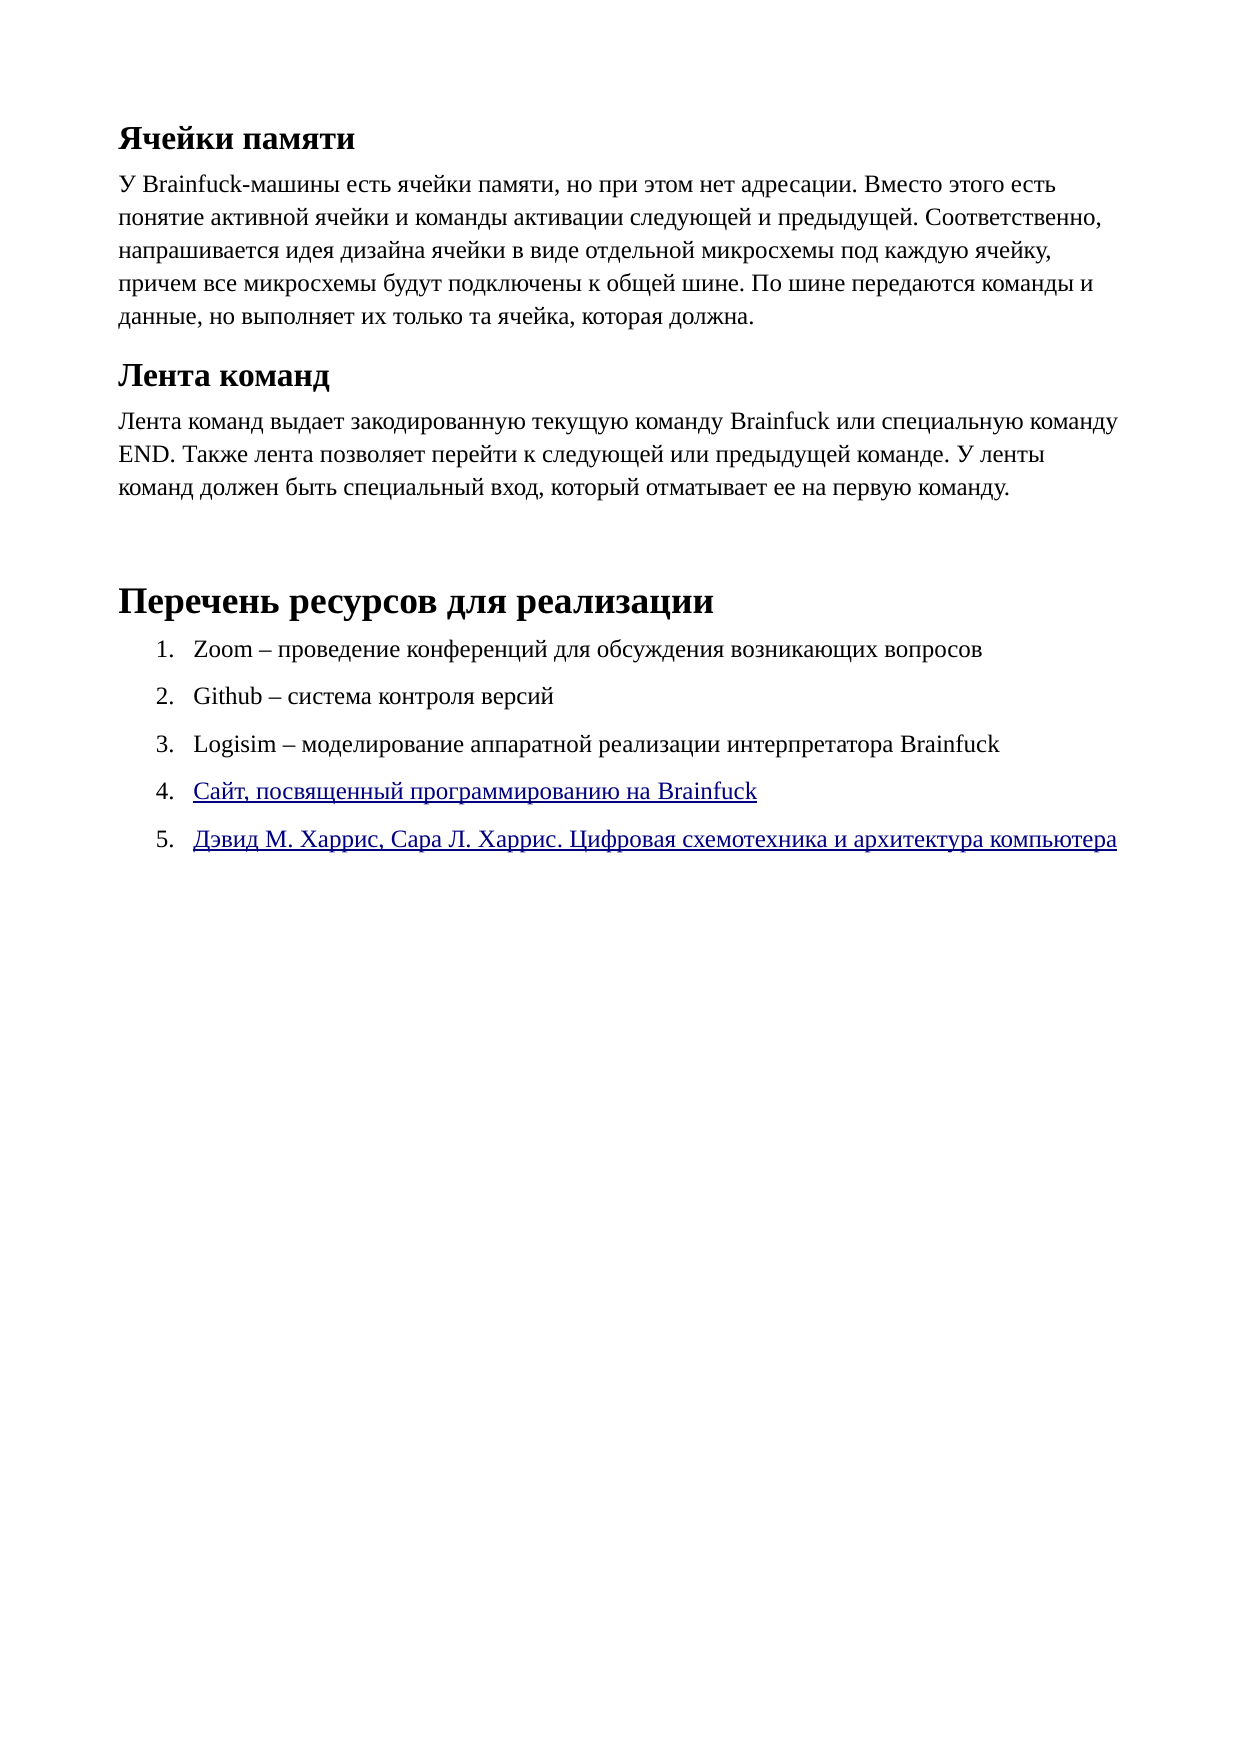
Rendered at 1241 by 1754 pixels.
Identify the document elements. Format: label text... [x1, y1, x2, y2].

subtitle Ячейки памяти [118, 118, 1122, 157]
list Github – система контроля версий [156, 681, 1122, 710]
subtitle Перечень ресурсов для реализации [118, 578, 1122, 621]
text У Brainfuck-машины есть ячейки памяти, но при этом нет адресации. Вместо этого есть понятие активной ячейки и команды активации следующей и предыдущей. Соответственно, напрашивается идея дизайна ячейки в виде отдельной микросхемы под каждую ячейку, причем все микросхемы будут подключены к общей шине. По шине передаются команды и данные, но выполняет их только та ячейка, которая должна. [118, 169, 1122, 330]
list Zoom – проведение конференций для обсуждения возникающих вопросов [156, 634, 1122, 662]
list Дэвид М. Харрис, Сара Л. Харрис. Цифровая схемотехника и архитектура компьютера [156, 824, 1122, 853]
list Logisim – моделирование аппаратной реализации интерпретатора Brainfuck [156, 729, 1122, 758]
list Сайт, посвященный программированию на Brainfuck [156, 776, 1122, 805]
text Лента команд выдает закодированную текущую команду Brainfuck или специальную команду END. Также лента позволяет перейти к следующей или предыдущей команде. У ленты команд должен быть специальный вход, который отматывает ее на первую команду. [118, 406, 1122, 501]
subtitle Лента команд [118, 355, 1122, 394]
